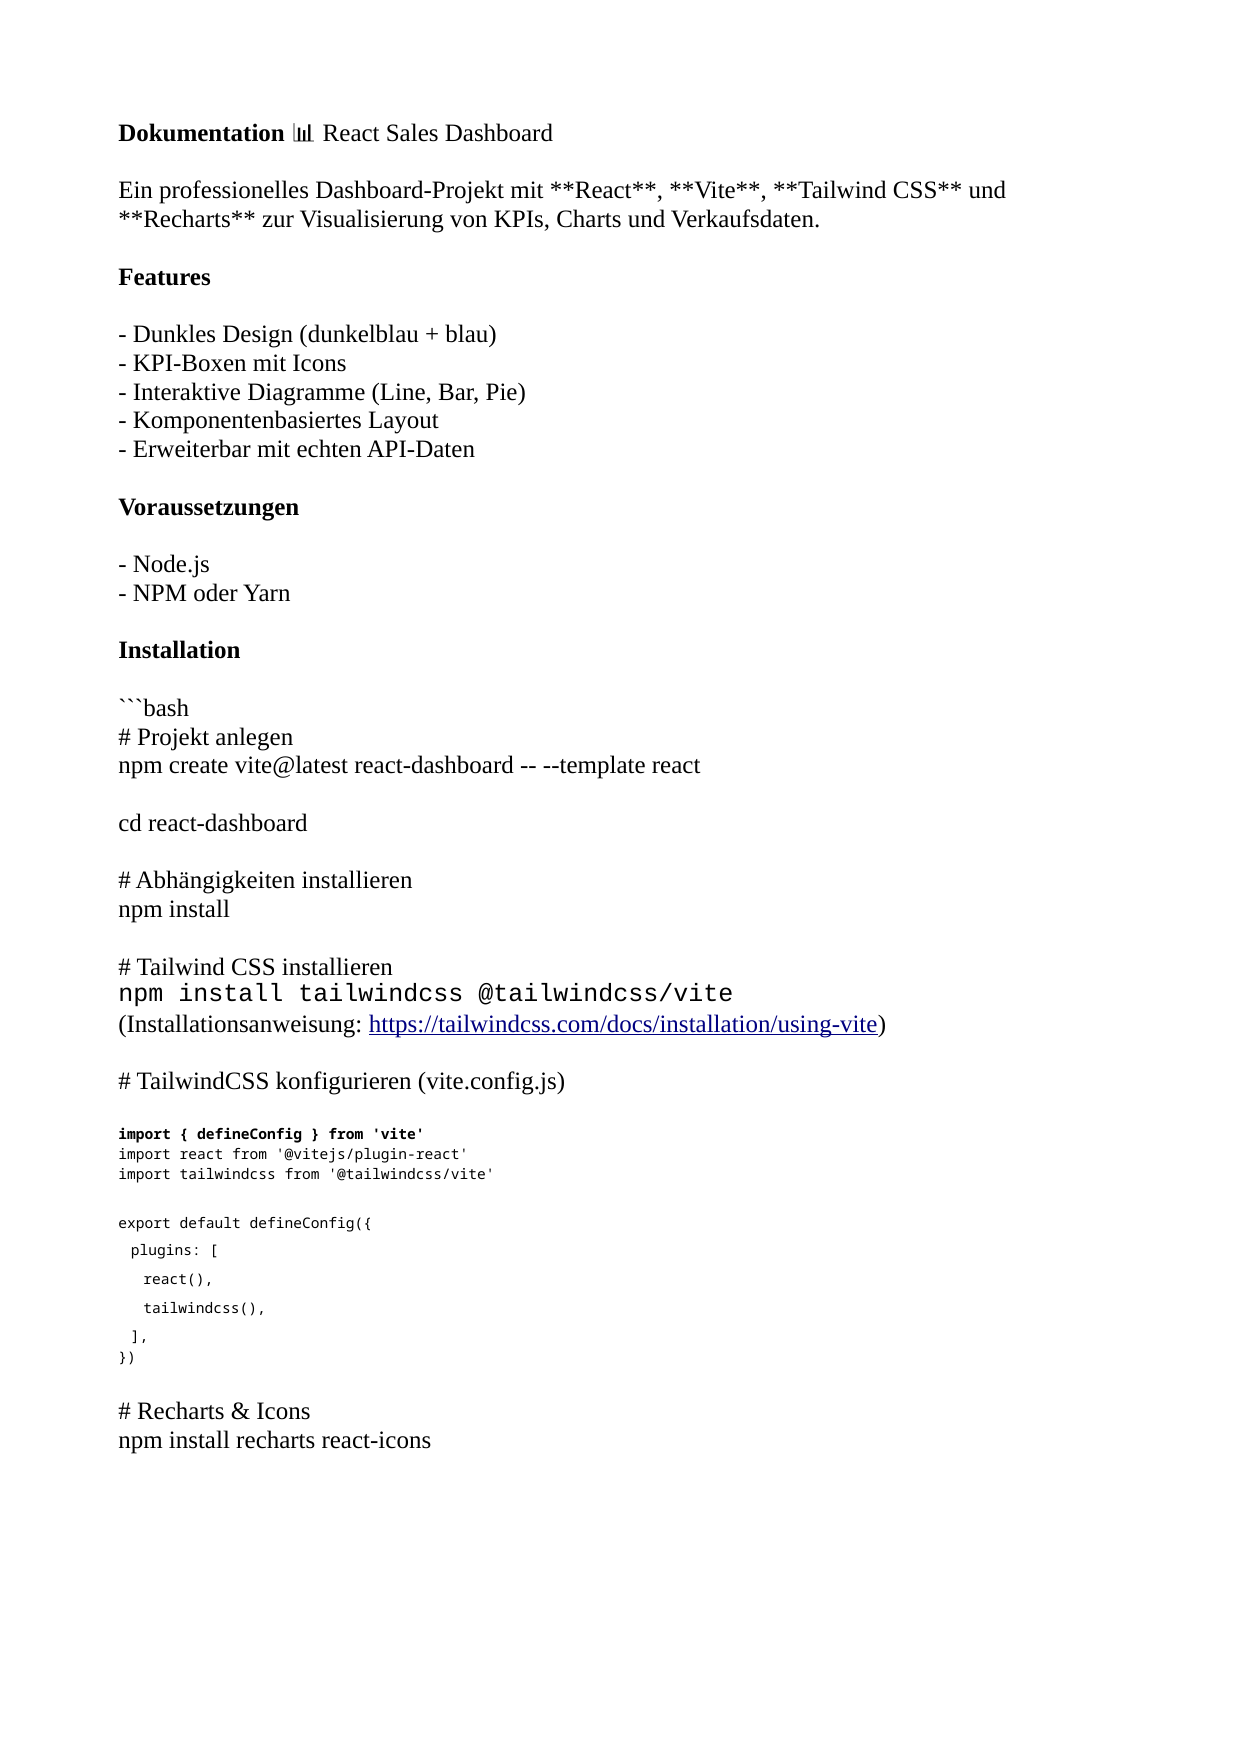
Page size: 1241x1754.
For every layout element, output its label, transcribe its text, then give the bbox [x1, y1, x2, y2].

text (Installationsanweisung: https://tailwindcss.com/docs/installation/using-vite) [118, 1009, 1122, 1038]
text import tailwindcss from '@tailwindcss/vite' [118, 1164, 1122, 1184]
text react(), [118, 1261, 1122, 1290]
text }) # Recharts & Icons npm install recharts react-icons [118, 1347, 1122, 1453]
text plugins: [ [118, 1232, 1122, 1261]
text tailwindcss(), [118, 1290, 1122, 1318]
text Dokumentation 📊 React Sales Dashboard Ein professionelles Dashboard-Projekt mit **React**, **Vite**, **Tailwind CSS** und **Recharts** zur Visualisierung von KPIs, Charts und Verkaufsdaten. Features - Dunkles Design (dunkelblau + blau) - KPI-Boxen mit Icons - Interaktive Diagramme (Line, Bar, Pie) - Komponentenbasiertes Layout - Erweiterbar mit echten API-Daten Voraussetzungen - Node.js - NPM oder Yarn Installation ```bash # Projekt anlegen npm create vite@latest react-dashboard -- --template react cd react-dashboard # Abhängigkeiten installieren npm install # Tailwind CSS installieren npm install tailwindcss @tailwindcss/vite [118, 118, 1122, 1009]
text # TailwindCSS konfigurieren (vite.config.js) [118, 1066, 1122, 1095]
text import react from '@vitejs/plugin-react' [118, 1144, 1122, 1164]
text import { defineConfig } from 'vite' [118, 1124, 1122, 1144]
text ], [118, 1318, 1122, 1347]
text export default defineConfig({ [118, 1212, 1122, 1232]
